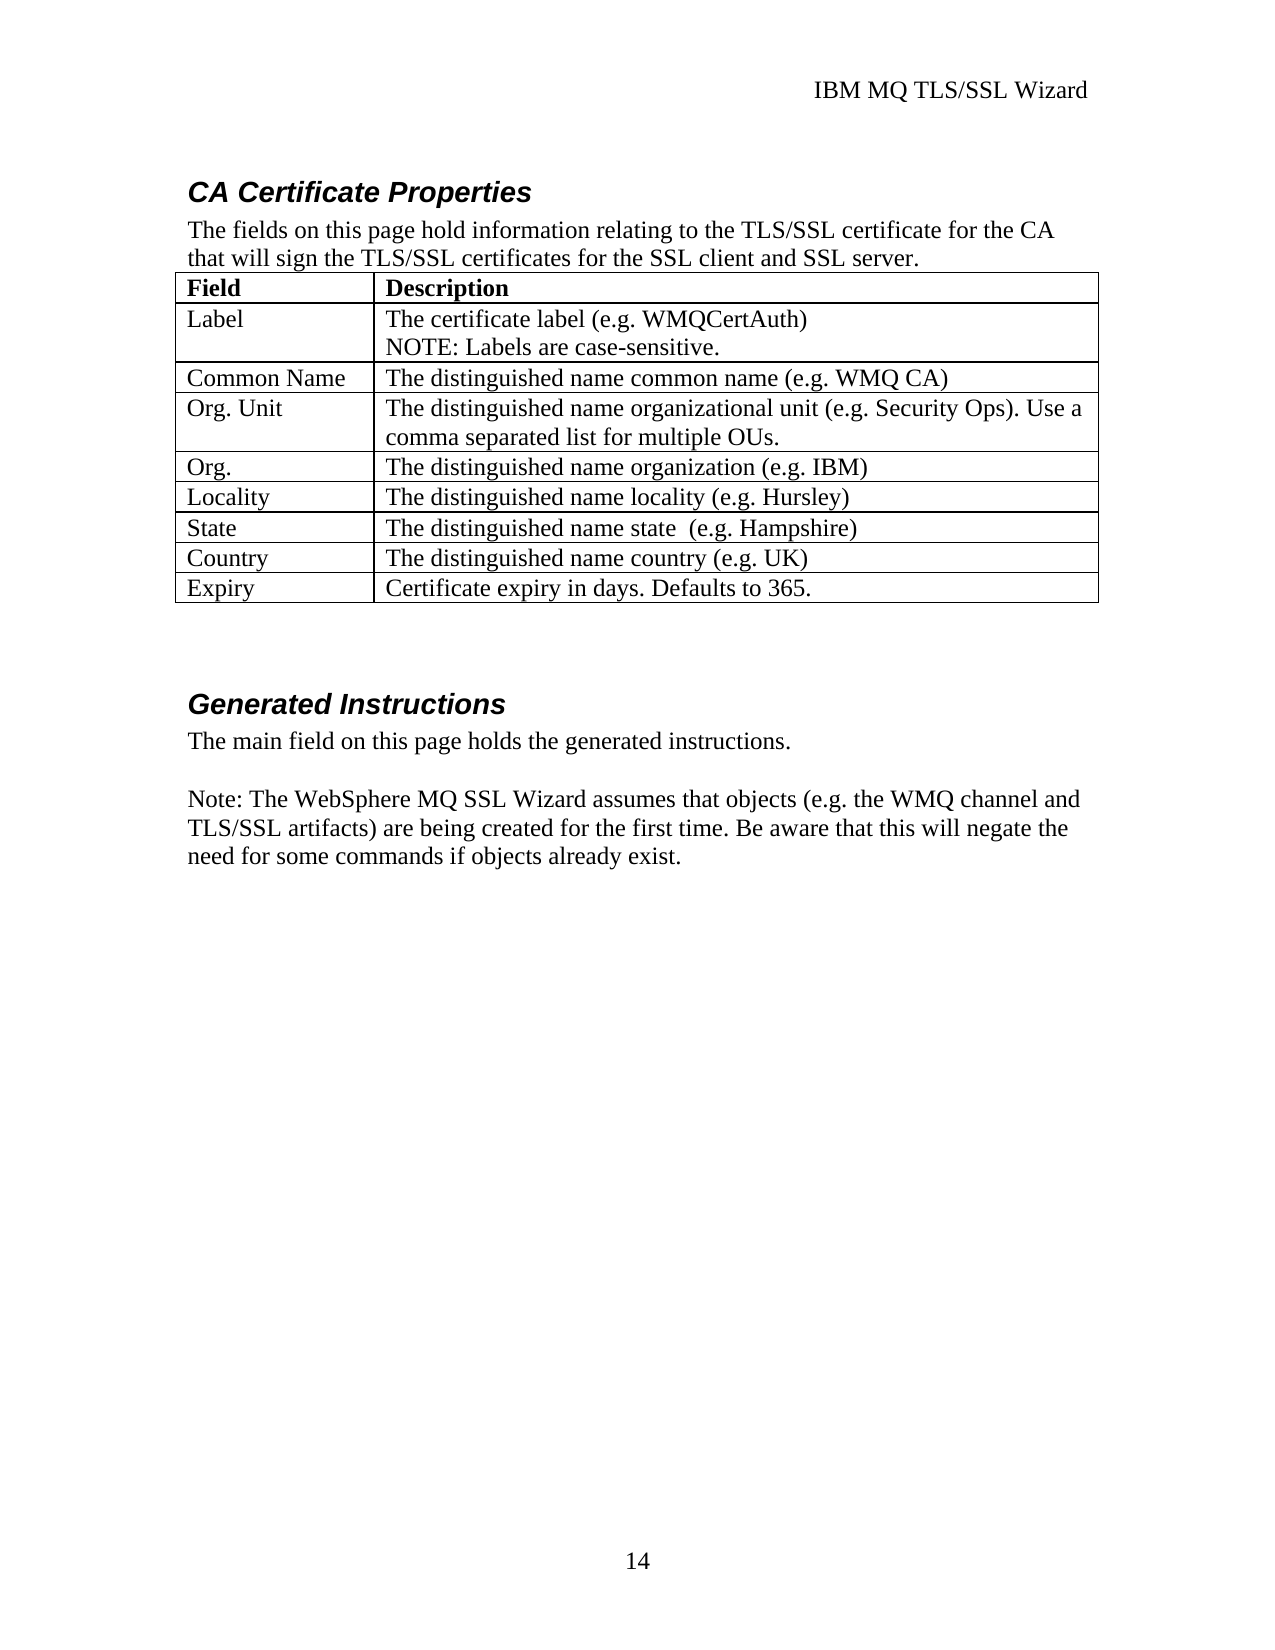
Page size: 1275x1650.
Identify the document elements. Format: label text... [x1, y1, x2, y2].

table_cell The distinguished name common name (e.g. WMQ CA) [375, 363, 1098, 391]
table_cell The certificate label (e.g. WMQCertAuth) NOTE: Labels are case-sensitive. [375, 304, 1098, 361]
subtitle Generated Instructions [187, 687, 1088, 720]
table_cell Locality [176, 482, 373, 511]
table_header Field [176, 273, 373, 302]
table_cell Label [176, 304, 373, 361]
table_cell Country [176, 543, 373, 572]
table_cell The distinguished name locality (e.g. Hursley) [375, 482, 1098, 511]
table_cell Org. Unit [176, 393, 373, 451]
table_cell The distinguished name country (e.g. UK) [375, 543, 1098, 572]
table_cell Expiry [176, 573, 373, 602]
text The main field on this page holds the generated instructions. [187, 726, 1088, 755]
table_cell State [176, 513, 373, 541]
table_cell The distinguished name organizational unit (e.g. Security Ops). Use a comma separated list for multiple OUs. [375, 393, 1098, 451]
subtitle CA Certificate Properties [187, 175, 1088, 208]
text The fields on this page hold information relating to the TLS/SSL certificate for the CA that will sign the TLS/SSL certificates for the SSL client and SSL server. [187, 215, 1088, 272]
text Note: The WebSphere MQ SSL Wizard assumes that objects (e.g. the WMQ channel and TLS/SSL artifacts) are being created for the first time. Be aware that this will negate the need for some commands if objects already exist. [187, 784, 1088, 870]
table_cell The distinguished name organization (e.g. IBM) [375, 452, 1098, 481]
table_header Description [375, 273, 1098, 302]
table_cell The distinguished name state (e.g. Hampshire) [375, 513, 1098, 541]
table_cell Certificate expiry in days. Defaults to 365. [375, 573, 1098, 602]
table_cell Common Name [176, 363, 373, 391]
table_cell Org. [176, 452, 373, 481]
